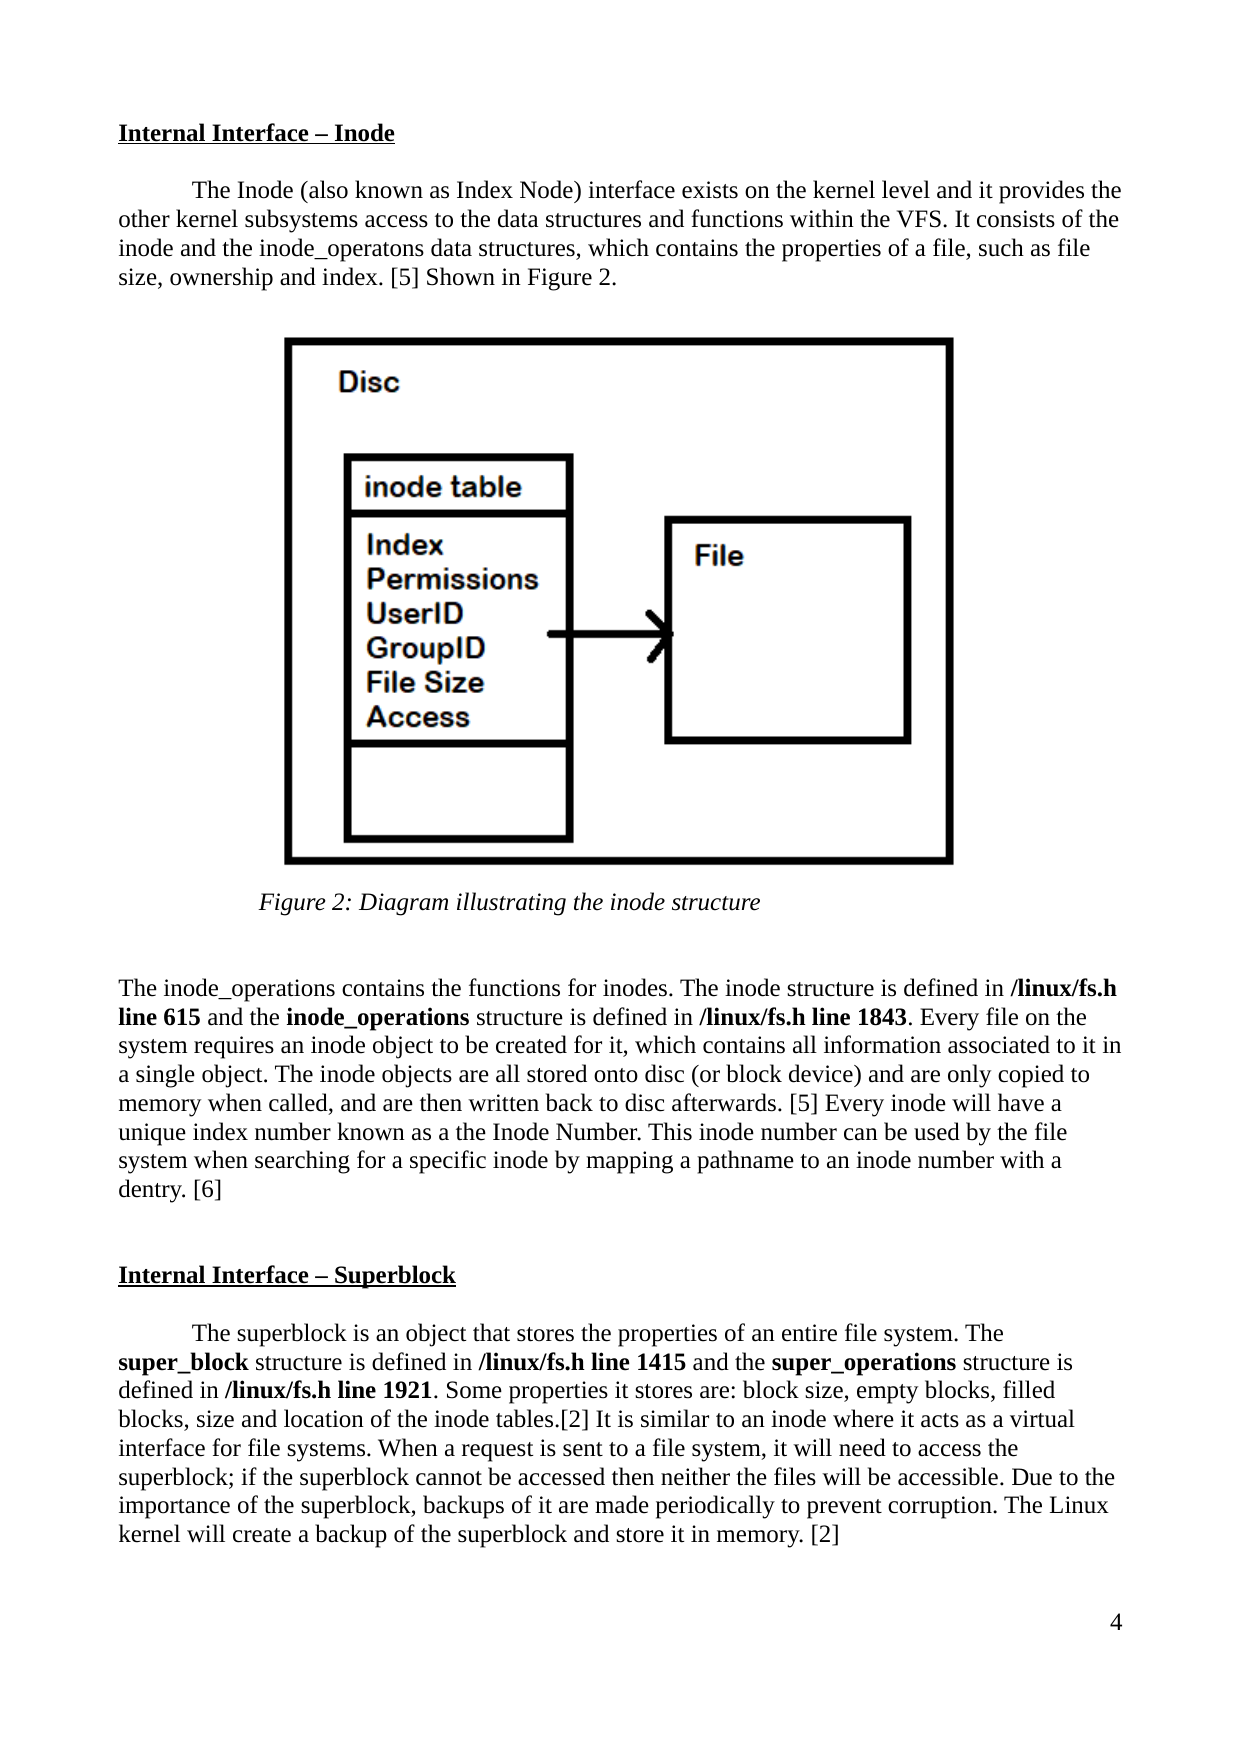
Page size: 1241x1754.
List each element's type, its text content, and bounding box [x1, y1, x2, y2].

text Figure 2: Diagram illustrating the inode structure [258, 887, 982, 915]
text Internal Interface – Superblock [118, 1260, 1122, 1289]
picture [258, 319, 982, 887]
text Internal Interface – Inode [118, 118, 1122, 147]
text The Inode (also known as Index Node) interface exists on the kernel level and it provides the other kernel subsystems access to the data structures and functions within the VFS. It consists of the inode and the inode_operatons data structures, which contains the properties of a file, such as file size, ownership and index. [5] Shown in Figure 2. [118, 176, 1122, 291]
text The inode_operations contains the functions for inodes. The inode structure is defined in /linux/fs.h line 615 and the inode_operations structure is defined in /linux/fs.h line 1843. Every file on the system requires an inode object to be created for it, which contains all information associated to it in a single object. The inode objects are all stored onto disc (or block device) and are only copied to memory when called, and are then written back to disc afterwards. [5] Every inode will have a unique index number known as a the Inode Number. This inode number can be used by the file system when searching for a specific inode by mapping a pathname to an inode number with a dentry. [6] [118, 973, 1122, 1203]
text The superblock is an object that stores the properties of an entire file system. The super_block structure is defined in /linux/fs.h line 1415 and the super_operations structure is defined in /linux/fs.h line 1921. Some properties it stores are: block size, empty blocks, filled blocks, size and location of the inode tables.[2] It is similar to an inode where it acts as a virtual interface for file systems. When a request is sent to a file system, it will need to access the superblock; if the superblock cannot be accessed then neither the files will be accessible. Due to the importance of the superblock, backups of it are made periodically to prevent corruption. The Linux kernel will create a backup of the superblock and store it in memory. [2] [118, 1318, 1122, 1548]
